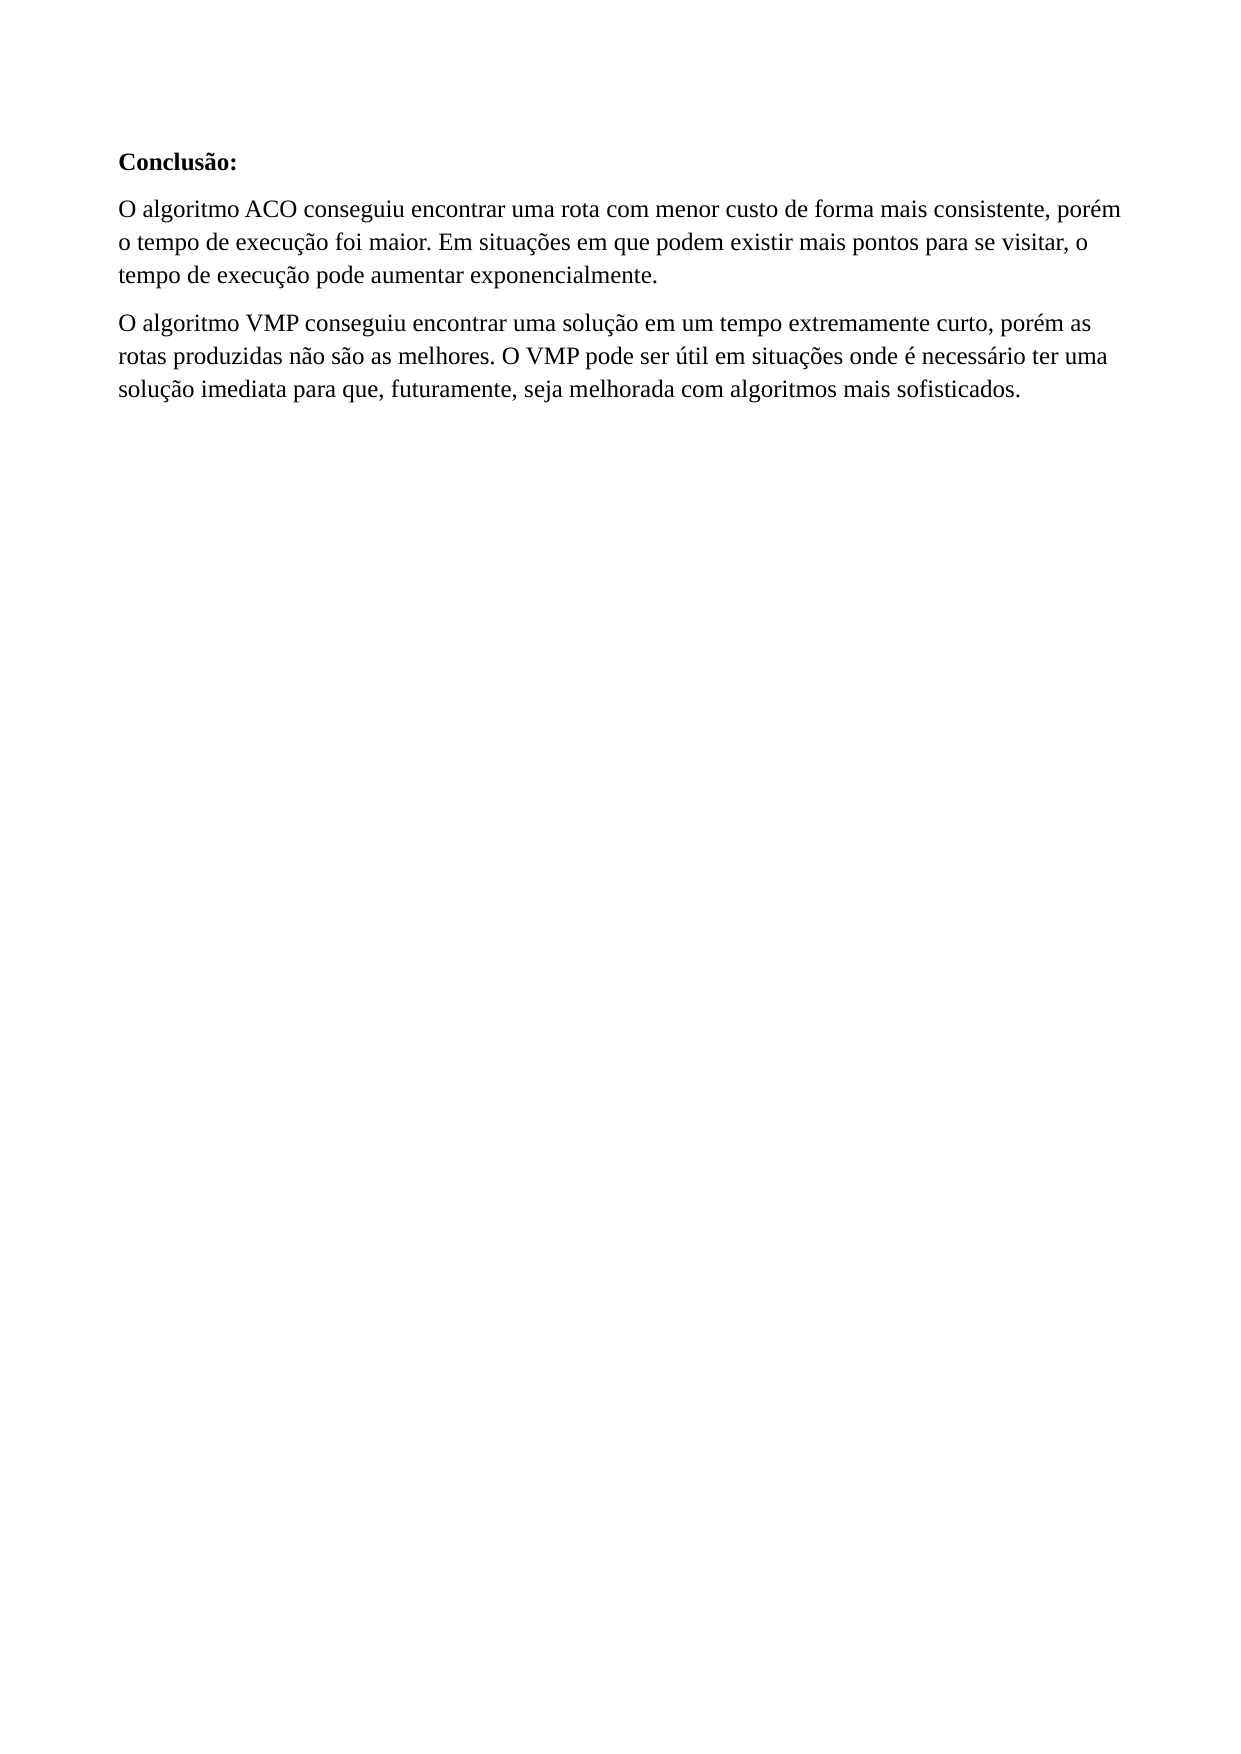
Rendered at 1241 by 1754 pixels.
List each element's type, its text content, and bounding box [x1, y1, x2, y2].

text Conclusão: [118, 147, 1122, 176]
text O algoritmo VMP conseguiu encontrar uma solução em um tempo extremamente curto, porém as rotas produzidas não são as melhores. O VMP pode ser útil em situações onde é necessário ter uma solução imediata para que, futuramente, seja melhorada com algoritmos mais sofisticados. [118, 308, 1122, 403]
text O algoritmo ACO conseguiu encontrar uma rota com menor custo de forma mais consistente, porém o tempo de execução foi maior. Em situações em que podem existir mais pontos para se visitar, o tempo de execução pode aumentar exponencialmente. [118, 194, 1122, 289]
